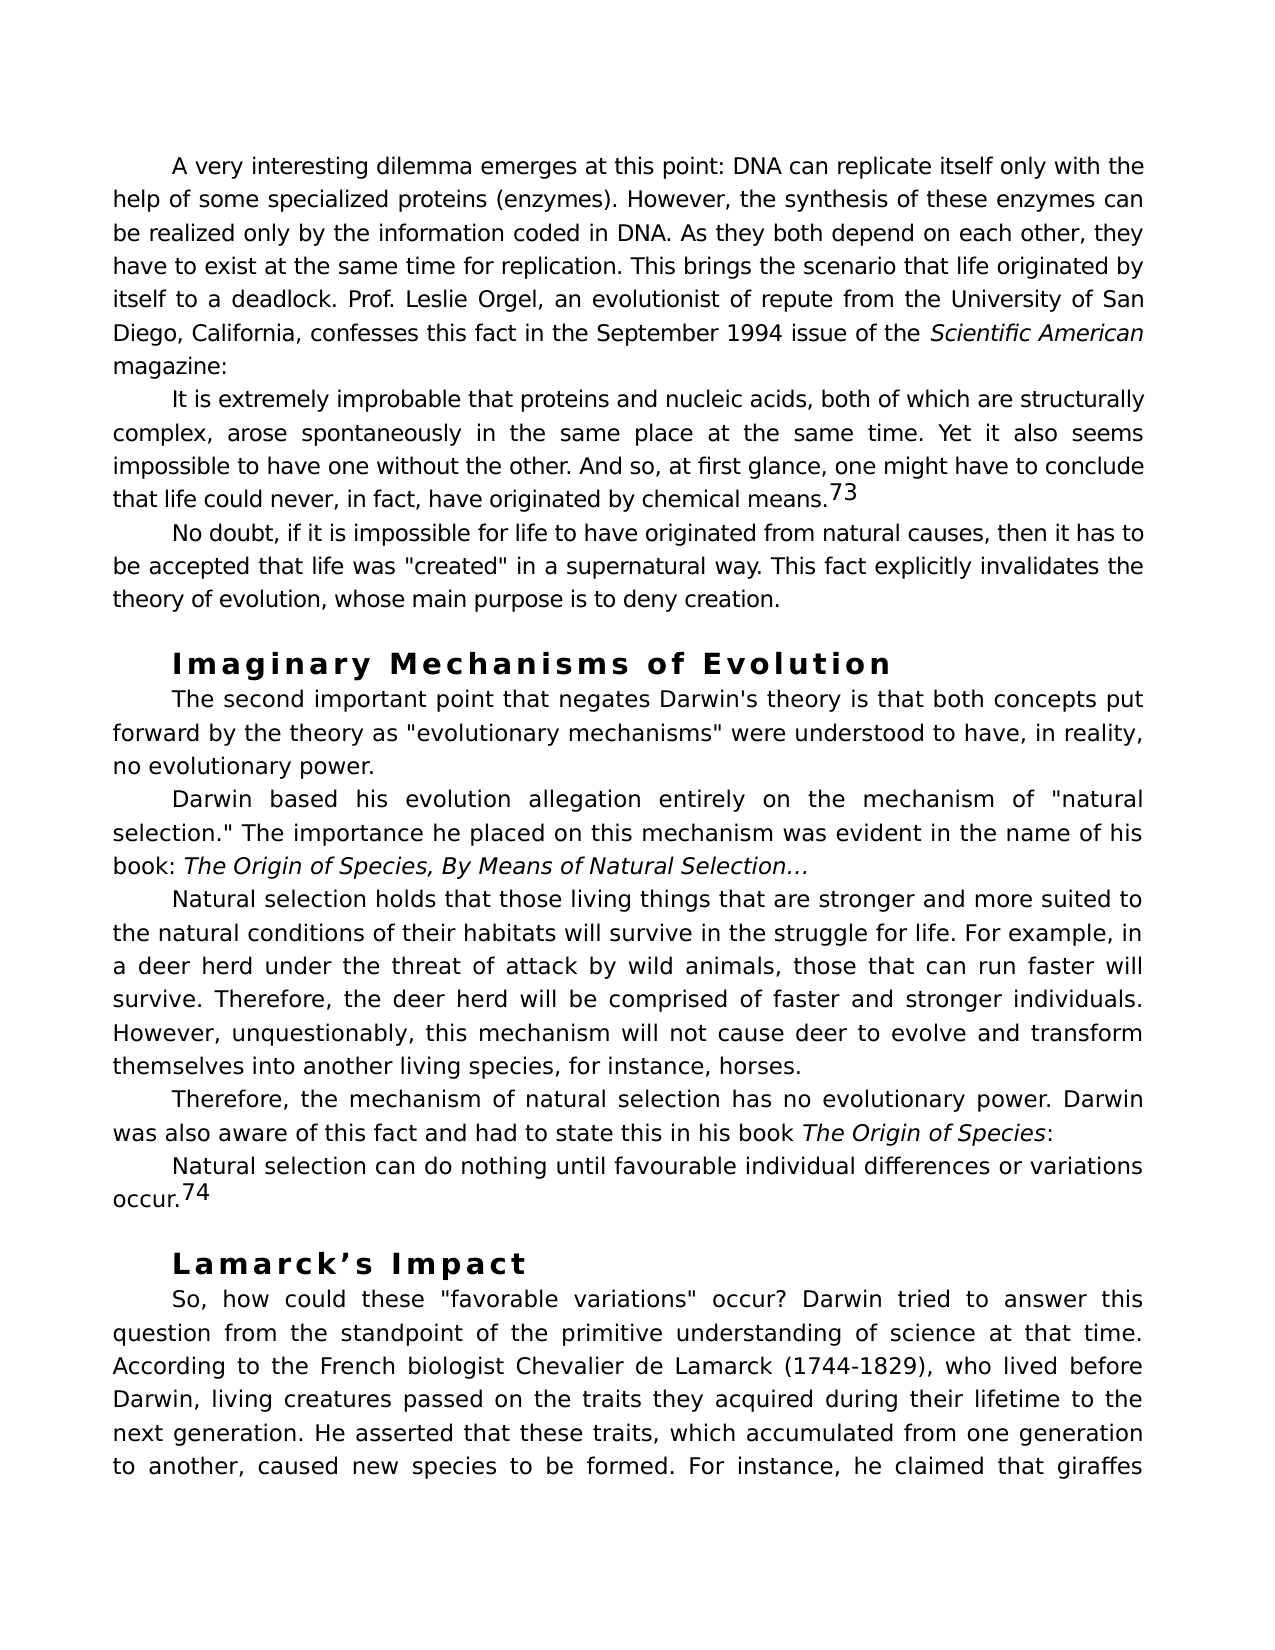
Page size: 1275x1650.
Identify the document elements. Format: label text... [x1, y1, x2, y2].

text No doubt, if it is impossible for life to have originated from natural causes, then it has to be accepted that life was "created" in a supernatural way. This fact explicitly invalidates the theory of evolution, whose main purpose is to deny creation. [112, 514, 1145, 614]
text Imaginary Mechanisms of Evolution [112, 648, 1145, 681]
text The second important point that negates Darwin's theory is that both concepts put forward by the theory as "evolutionary mechanisms" were understood to have, in reality, no evolutionary power. [112, 681, 1145, 781]
text It is extremely improbable that proteins and nucleic acids, both of which are structurally complex, arose spontaneously in the same place at the same time. Yet it also seems impossible to have one without the other. And so, at first glance, one might have to conclude that life could never, in fact, have originated by chemical means.73 [112, 381, 1145, 514]
text Natural selection holds that those living things that are stronger and more suited to the natural conditions of their habitats will survive in the struggle for life. For example, in a deer herd under the threat of attack by wild animals, those that can run faster will survive. Therefore, the deer herd will be comprised of faster and stronger individuals. However, unquestionably, this mechanism will not cause deer to evolve and transform themselves into another living species, for instance, horses. [112, 881, 1145, 1081]
text Darwin based his evolution allegation entirely on the mechanism of "natural selection." The importance he placed on this mechanism was evident in the name of his book: The Origin of Species, By Means of Natural Selection… [112, 781, 1145, 881]
text A very interesting dilemma emerges at this point: DNA can replicate itself only with the help of some specialized proteins (enzymes). However, the synthesis of these enzymes can be realized only by the information coded in DNA. As they both depend on each other, they have to exist at the same time for replication. This brings the scenario that life originated by itself to a deadlock. Prof. Leslie Orgel, an evolutionist of repute from the University of San Diego, California, confesses this fact in the September 1994 issue of the Scientific American magazine: [112, 148, 1145, 381]
text Therefore, the mechanism of natural selection has no evolutionary power. Darwin was also aware of this fact and had to state this in his book The Origin of Species: [112, 1081, 1145, 1148]
text Lamarck’s Impact [112, 1248, 1145, 1281]
text Natural selection can do nothing until favourable individual differences or variations occur.74 [112, 1148, 1145, 1214]
text So, how could these "favorable variations" occur? Darwin tried to answer this question from the standpoint of the primitive understanding of science at that time. According to the French biologist Chevalier de Lamarck (1744-1829), who lived before Darwin, living creatures passed on the traits they acquired during their lifetime to the next generation. He asserted that these traits, which accumulated from one generation to another, caused new species to be formed. For instance, he claimed that giraffes [112, 1281, 1145, 1481]
